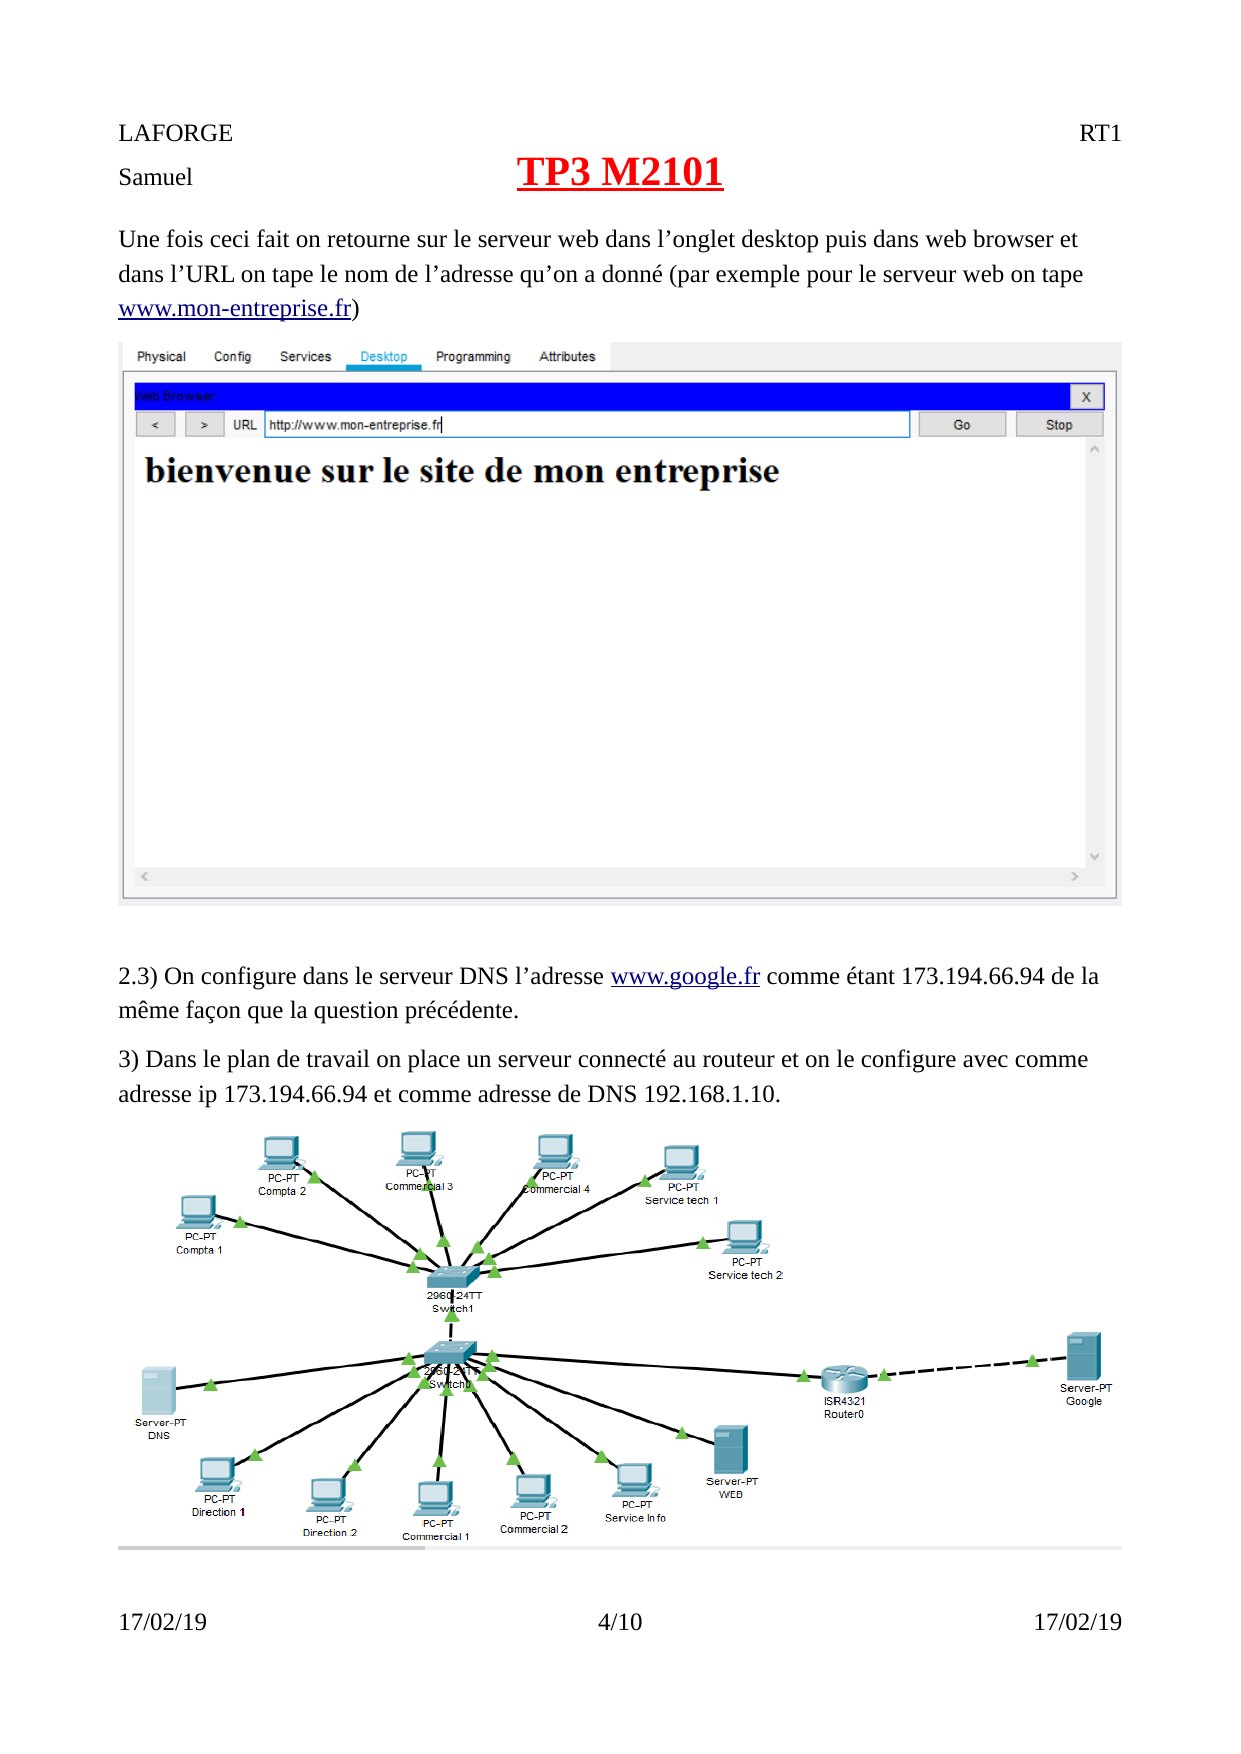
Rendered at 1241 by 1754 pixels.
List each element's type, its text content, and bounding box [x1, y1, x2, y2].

picture [118, 1127, 1123, 1550]
text 3) Dans le plan de travail on place un serveur connecté au routeur et on le configure avec comme adresse ip 173.194.66.94 et comme adresse de DNS 192.168.1.10. [118, 1044, 1122, 1108]
text 2.3) On configure dans le serveur DNS l’adresse www.google.fr comme étant 173.194.66.94 de la même façon que la question précédente. [118, 961, 1122, 1024]
picture [118, 342, 1123, 906]
text Une fois ceci fait on retourne sur le serveur web dans l’onglet desktop puis dans web browser et dans l’URL on tape le nom de l’adresse qu’on a donné (par exemple pour le serveur web on tape www.mon-entreprise.fr) [118, 224, 1122, 322]
